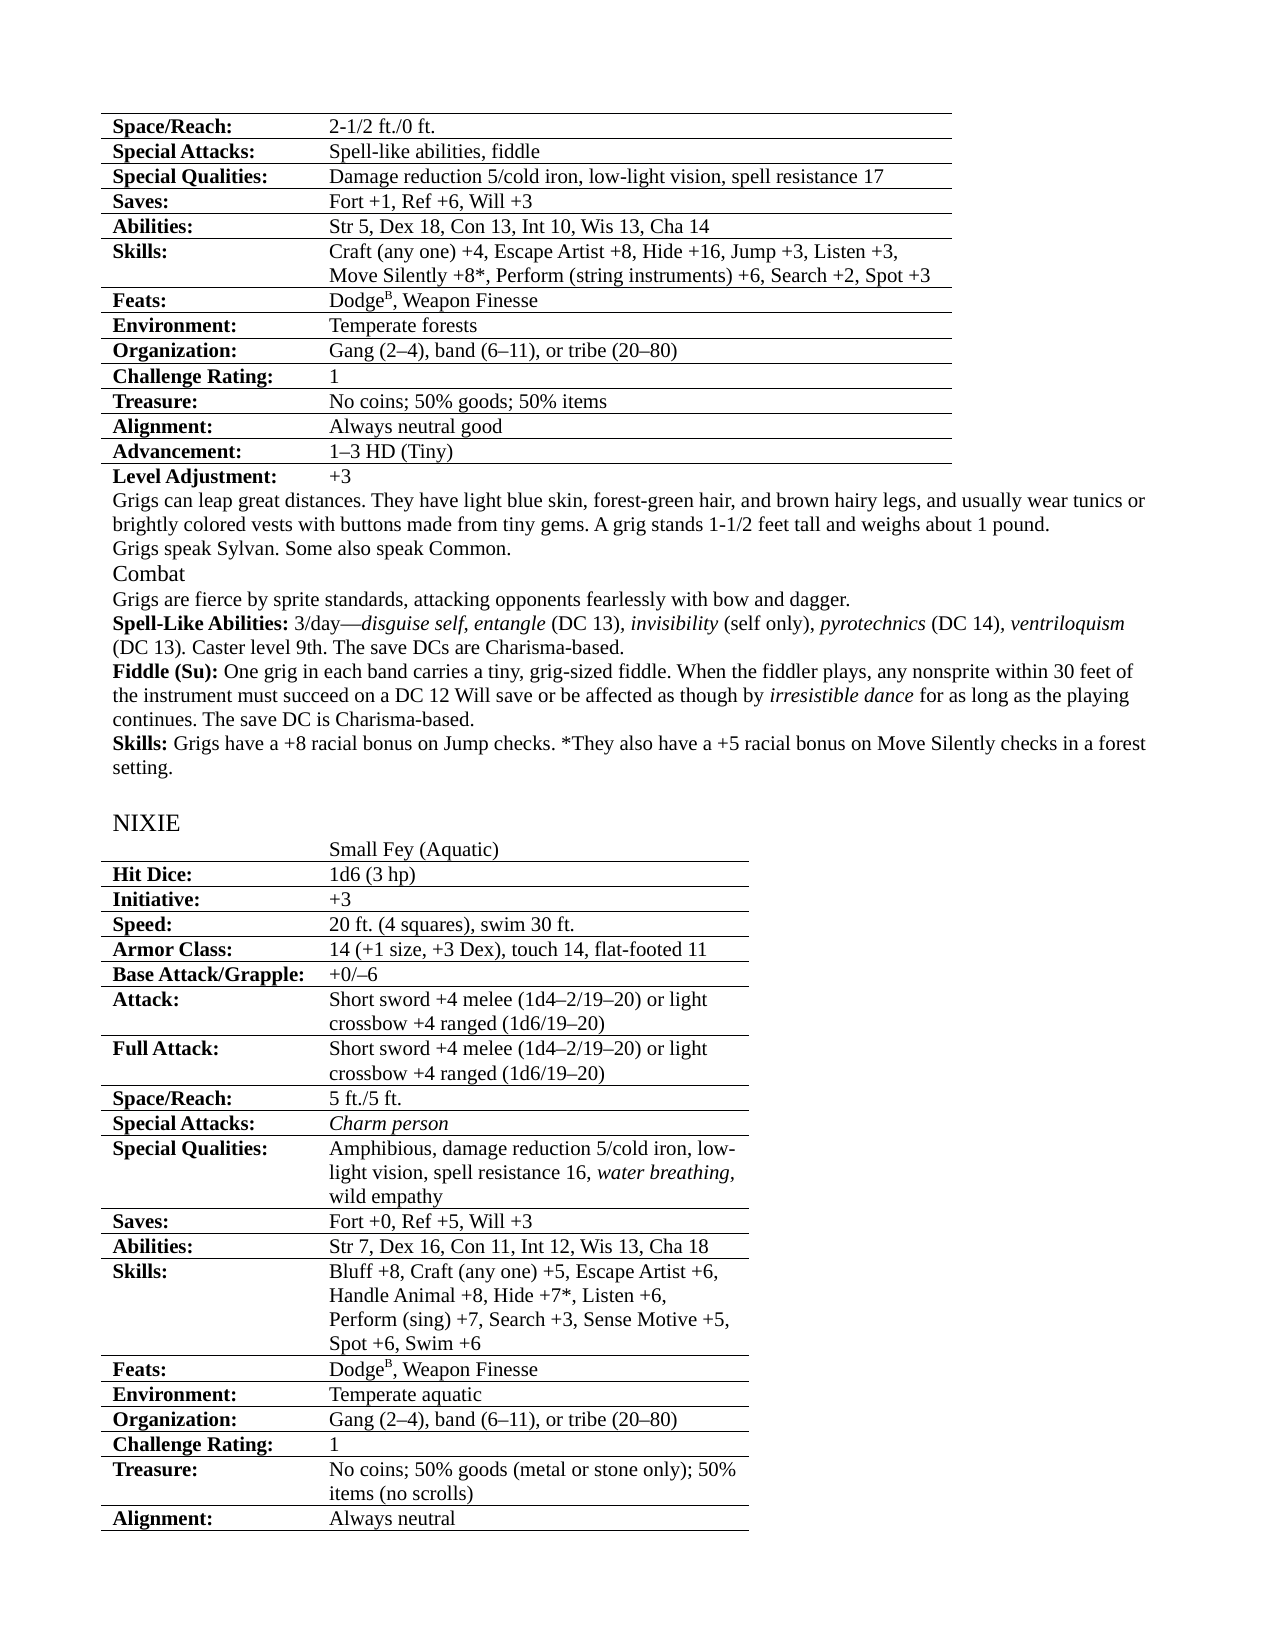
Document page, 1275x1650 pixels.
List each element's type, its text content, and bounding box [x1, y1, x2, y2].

table_cell 14 (+1 size, +3 Dex), touch 14, flat-footed 11 [318, 937, 749, 961]
text NIXIE [112, 808, 1162, 837]
table_cell Feats: [101, 288, 318, 312]
table_cell Craft (any one) +4, Escape Artist +8, Hide +16, Jump +3, Listen +3, Move Silently +8*, Perform (string instruments) +6, Search +2, Spot +3 [318, 239, 952, 287]
table_cell Saves: [101, 1209, 318, 1233]
table_cell DodgeB, Weapon Finesse [318, 288, 952, 312]
table_cell Abilities: [101, 214, 318, 238]
table_cell Organization: [101, 339, 318, 362]
table_cell Abilities: [101, 1234, 318, 1258]
table_cell Special Qualities: [101, 1136, 318, 1208]
table_cell Special Attacks: [101, 139, 318, 163]
table_cell Advancement: [101, 439, 318, 463]
table_cell Damage reduction 5/cold iron, low-light vision, spell resistance 17 [318, 164, 952, 188]
table_cell Bluff +8, Craft (any one) +5, Escape Artist +6, Handle Animal +8, Hide +7*, Listen +6, Perform (sing) +7, Search +3, Sense Motive +5, Spot +6, Swim +6 [318, 1259, 749, 1355]
table_cell 20 ft. (4 squares), swim 30 ft. [318, 912, 749, 936]
table_cell Speed: [101, 912, 318, 936]
table_cell Short sword +4 melee (1d4–2/19–20) or light crossbow +4 ranged (1d6/19–20) [318, 987, 749, 1035]
table_cell Challenge Rating: [101, 364, 318, 388]
table_cell Always neutral [318, 1506, 749, 1530]
table_cell Attack: [101, 987, 318, 1035]
table_header [101, 837, 318, 861]
table_cell 5 ft./5 ft. [318, 1086, 749, 1109]
table_cell Special Attacks: [101, 1111, 318, 1135]
table_cell Space/Reach: [101, 114, 318, 138]
table_cell Str 7, Dex 16, Con 11, Int 12, Wis 13, Cha 18 [318, 1234, 749, 1258]
table_cell Short sword +4 melee (1d4–2/19–20) or light crossbow +4 ranged (1d6/19–20) [318, 1036, 749, 1084]
table_cell +3 [318, 464, 952, 488]
table_cell Organization: [101, 1407, 318, 1431]
table_cell Hit Dice: [101, 862, 318, 886]
table_cell Space/Reach: [101, 1086, 318, 1109]
table_cell Gang (2–4), band (6–11), or tribe (20–80) [318, 339, 952, 362]
table_header Small Fey (Aquatic) [318, 837, 749, 861]
table_cell Saves: [101, 189, 318, 213]
table_cell 2-1/2 ft./0 ft. [318, 114, 952, 138]
table_cell Challenge Rating: [101, 1432, 318, 1456]
table_cell Environment: [101, 1382, 318, 1406]
text Grigs can leap great distances. They have light blue skin, forest-green hair, and brown hairy legs, and usually wear tunics or brightly colored vests with buttons made from tiny gems. A grig stands 1-1/2 feet tall and weighs about 1 pound. [112, 488, 1162, 536]
table_cell Alignment: [101, 414, 318, 438]
table_cell Base Attack/Grapple: [101, 962, 318, 986]
table_cell Feats: [101, 1356, 318, 1381]
table_cell 1 [318, 1432, 749, 1456]
table_cell Spell-like abilities, fiddle [318, 139, 952, 163]
text Grigs speak Sylvan. Some also speak Common. [112, 536, 1162, 560]
table_cell Fort +0, Ref +5, Will +3 [318, 1209, 749, 1233]
table_cell +3 [318, 887, 749, 911]
table_cell Amphibious, damage reduction 5/cold iron, low-light vision, spell resistance 16, water breathing, wild empathy [318, 1136, 749, 1208]
table_cell Special Qualities: [101, 164, 318, 188]
text Combat [112, 560, 1162, 587]
table_cell Fort +1, Ref +6, Will +3 [318, 189, 952, 213]
table_cell 1–3 HD (Tiny) [318, 439, 952, 463]
table_cell Initiative: [101, 887, 318, 911]
table_cell Level Adjustment: [101, 464, 318, 488]
table_cell No coins; 50% goods (metal or stone only); 50% items (no scrolls) [318, 1457, 749, 1505]
text Grigs are fierce by sprite standards, attacking opponents fearlessly with bow and dagger. [112, 587, 1162, 611]
text Spell-Like Abilities: 3/day—disguise self, entangle (DC 13), invisibility (self only), pyrotechnics (DC 14), ventriloquism (DC 13). Caster level 9th. The save DCs are Charisma-based. [112, 611, 1162, 659]
table_cell Charm person [318, 1111, 749, 1135]
table_cell Skills: [101, 1259, 318, 1355]
table_cell 1d6 (3 hp) [318, 862, 749, 886]
table_cell Treasure: [101, 389, 318, 413]
table_cell DodgeB, Weapon Finesse [318, 1356, 749, 1381]
table_cell Armor Class: [101, 937, 318, 961]
table_cell Skills: [101, 239, 318, 287]
table_cell Environment: [101, 313, 318, 337]
table_cell Full Attack: [101, 1036, 318, 1084]
table_cell No coins; 50% goods; 50% items [318, 389, 952, 413]
table_cell Str 5, Dex 18, Con 13, Int 10, Wis 13, Cha 14 [318, 214, 952, 238]
table_cell Alignment: [101, 1506, 318, 1530]
table_cell Gang (2–4), band (6–11), or tribe (20–80) [318, 1407, 749, 1431]
table_cell Always neutral good [318, 414, 952, 438]
table_cell Treasure: [101, 1457, 318, 1505]
text Fiddle (Su): One grig in each band carries a tiny, grig-sized fiddle. When the fiddler plays, any nonsprite within 30 feet of the instrument must succeed on a DC 12 Will save or be affected as though by irresistible dance for as long as the playing continues. The save DC is Charisma-based. [112, 659, 1162, 731]
table_cell Temperate aquatic [318, 1382, 749, 1406]
table_cell 1 [318, 364, 952, 388]
table_cell Temperate forests [318, 313, 952, 337]
table_cell +0/–6 [318, 962, 749, 986]
text Skills: Grigs have a +8 racial bonus on Jump checks. *They also have a +5 racial bonus on Move Silently checks in a forest setting. [112, 731, 1162, 779]
